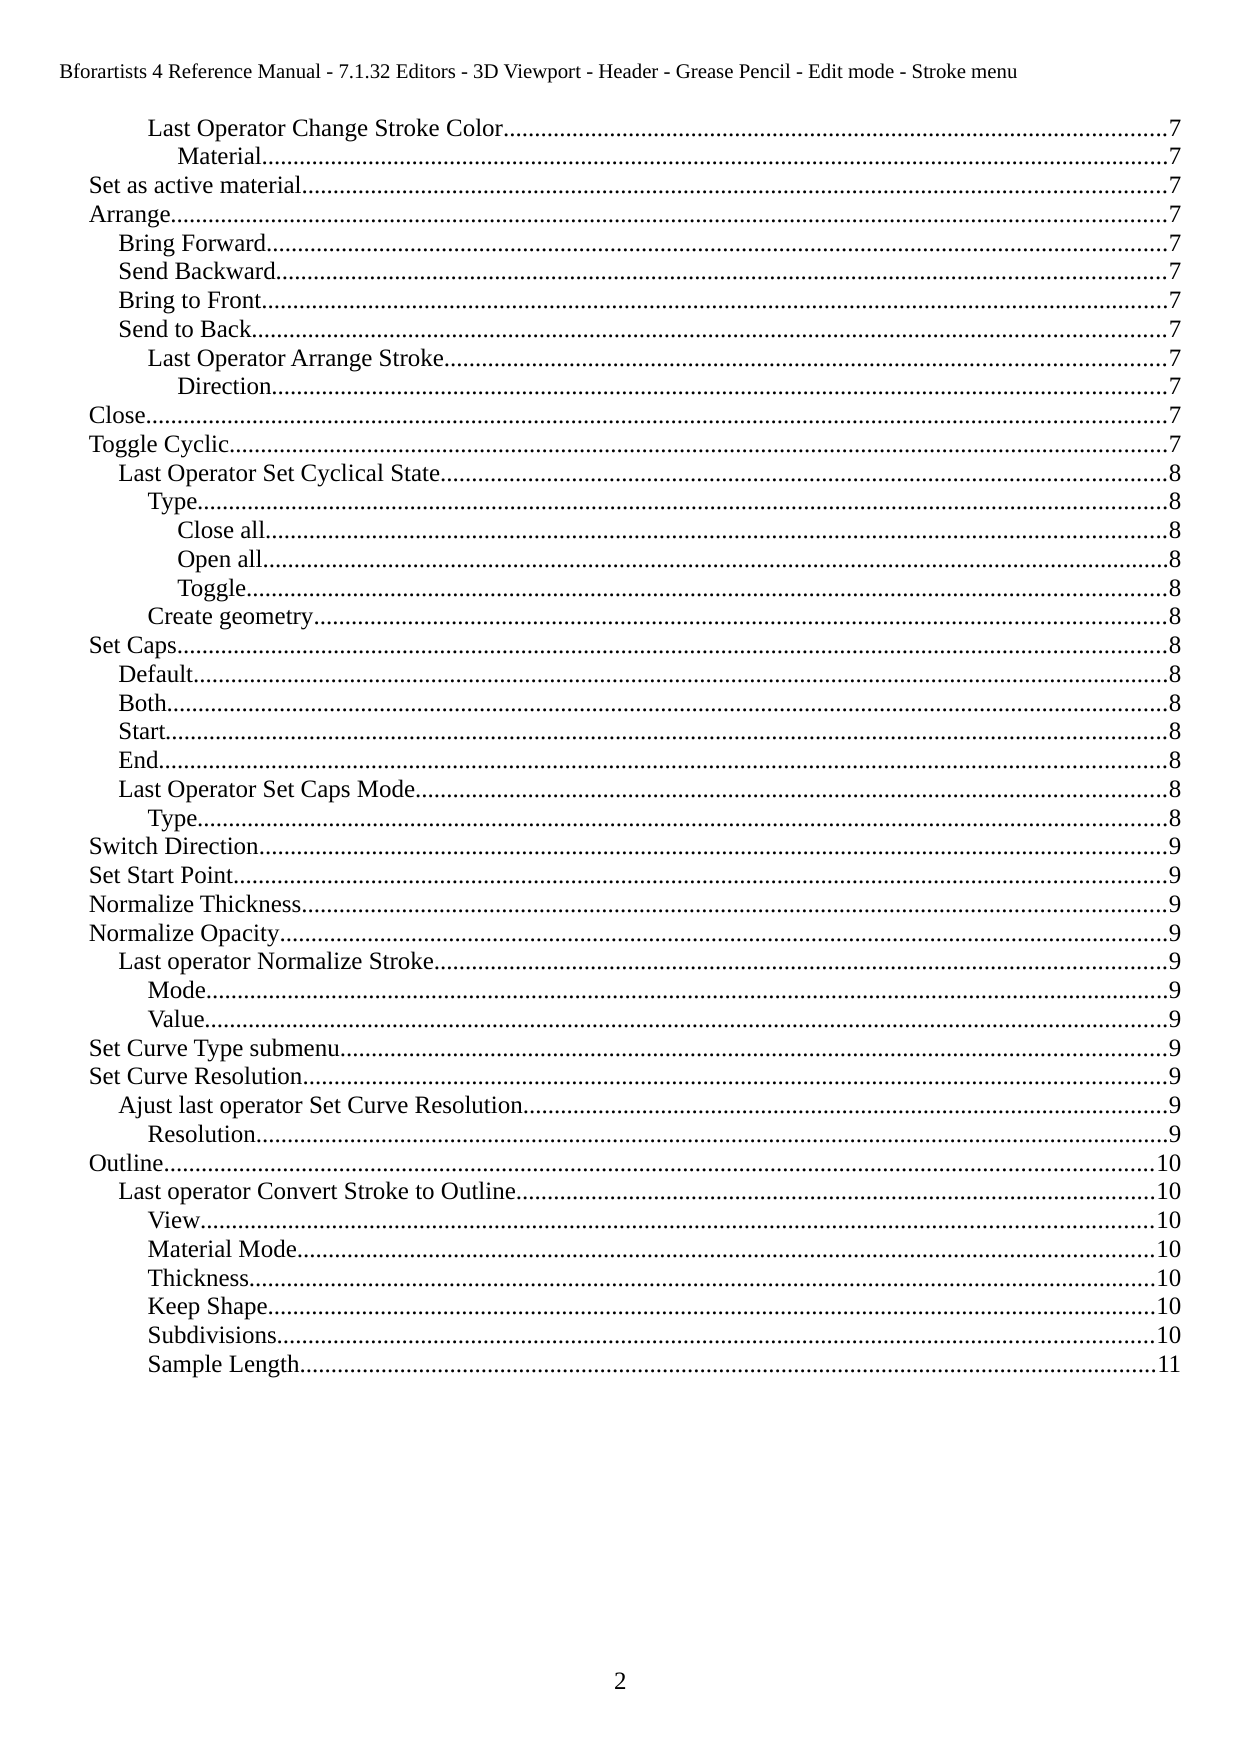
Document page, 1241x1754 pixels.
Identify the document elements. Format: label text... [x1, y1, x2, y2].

text Bring to Front 7 [118, 285, 1181, 314]
text Type 8 [147, 803, 1181, 831]
text Subdivisions 10 [147, 1320, 1181, 1349]
text End 8 [118, 745, 1181, 774]
text Normalize Thickness 9 [88, 889, 1181, 918]
text Normalize Opacity 9 [88, 918, 1181, 946]
text Type 8 [147, 486, 1181, 515]
text Last Operator Set Caps Mode 8 [118, 774, 1181, 803]
text Direction 7 [177, 371, 1181, 400]
text Thickness 10 [147, 1263, 1181, 1291]
text Bring Forward 7 [118, 228, 1181, 256]
text Sample Length 11 [147, 1349, 1181, 1378]
text Last Operator Change Stroke Color 7 [147, 113, 1181, 141]
text Create geometry 8 [147, 601, 1181, 630]
text Ajust last operator Set Curve Resolution 9 [118, 1090, 1181, 1119]
text Last Operator Arrange Stroke 7 [147, 343, 1181, 371]
text Switch Direction 9 [88, 831, 1181, 860]
text Arrange 7 [88, 199, 1181, 228]
text Resolution 9 [147, 1119, 1181, 1148]
text Open all 8 [177, 544, 1181, 573]
text Value 9 [147, 1004, 1181, 1033]
text Set as active material 7 [88, 170, 1181, 199]
text Toggle 8 [177, 573, 1181, 601]
text Set Caps 8 [88, 630, 1181, 659]
text Material Mode 10 [147, 1234, 1181, 1263]
text Close all 8 [177, 515, 1181, 544]
text Toggle Cyclic 7 [88, 429, 1181, 458]
text Default 8 [118, 659, 1181, 688]
text Last Operator Set Cyclical State 8 [118, 458, 1181, 486]
text Send to Back 7 [118, 314, 1181, 343]
text Send Backward 7 [118, 256, 1181, 285]
text Set Curve Resolution 9 [88, 1061, 1181, 1090]
text Set Curve Type submenu 9 [88, 1033, 1181, 1061]
text Mode 9 [147, 975, 1181, 1004]
text Outline 10 [88, 1148, 1181, 1176]
text Material 7 [177, 141, 1181, 170]
text Start 8 [118, 716, 1181, 745]
text Keep Shape 10 [147, 1291, 1181, 1320]
text Both 8 [118, 688, 1181, 716]
text Close 7 [88, 400, 1181, 429]
text Set Start Point 9 [88, 860, 1181, 889]
text View 10 [147, 1205, 1181, 1234]
text Last operator Normalize Stroke 9 [118, 946, 1181, 975]
text Last operator Convert Stroke to Outline 10 [118, 1176, 1181, 1205]
